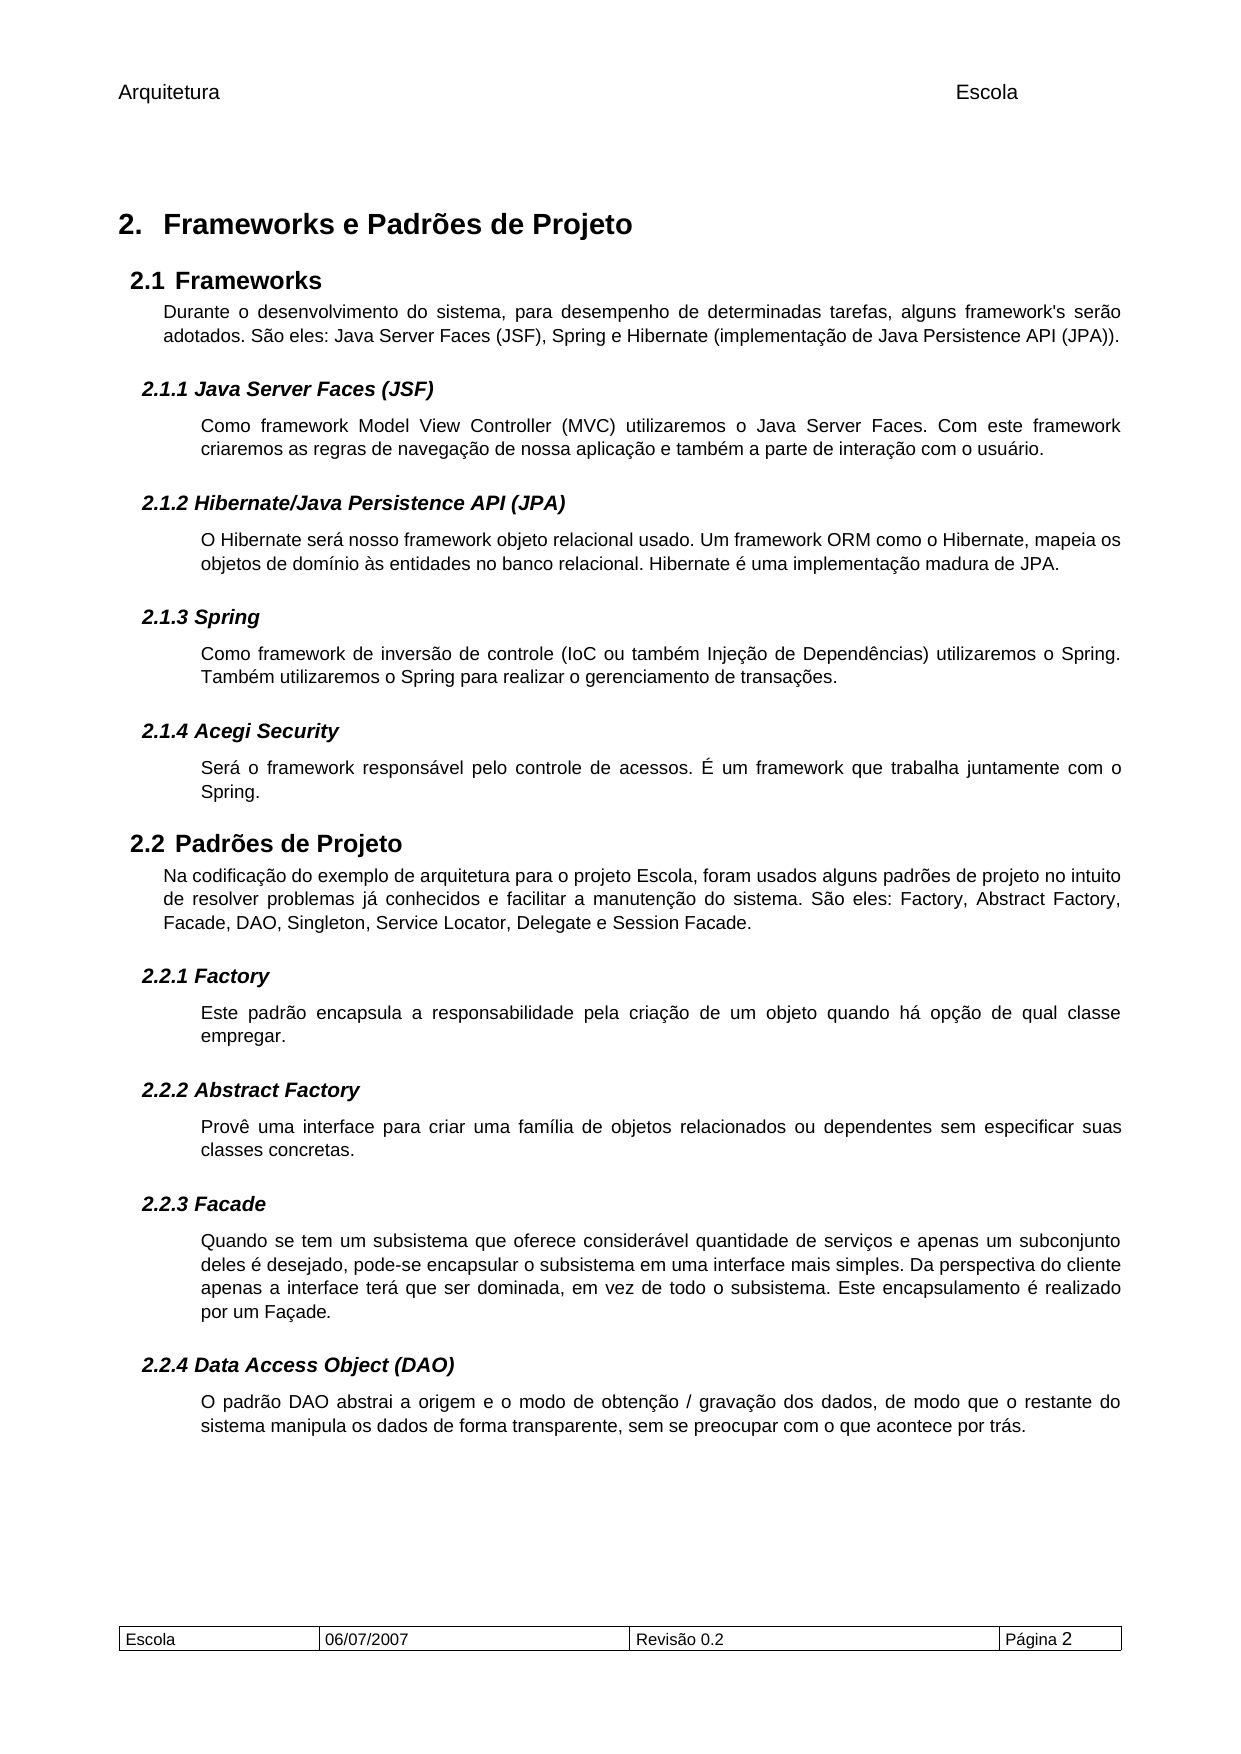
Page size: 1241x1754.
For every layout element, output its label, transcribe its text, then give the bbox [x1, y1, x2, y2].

subtitle Frameworks [130, 270, 1122, 294]
list Provê uma interface para criar uma família de objetos relacionados ou dependentes sem especificar suas classes concretas. [163, 1114, 1122, 1162]
subtitle Spring [118, 605, 1122, 629]
subtitle Acegi Security [118, 719, 1122, 743]
list Durante o desenvolvimento do sistema, para desempenho de determinadas tarefas, alguns framework's serão adotados. São eles: Java Server Faces (JSF), Spring e Hibernate (implementação de Java Persistence API (JPA)). [118, 300, 1122, 347]
subtitle Frameworks e Padrões de Projeto [118, 208, 1122, 241]
subtitle Java Server Faces (JSF) [118, 377, 1122, 401]
list Quando se tem um subsistema que oferece considerável quantidade de serviços e apenas um subconjunto deles é desejado, pode-se encapsular o subsistema em uma interface mais simples. Da perspectiva do cliente apenas a interface terá que ser dominada, em vez de todo o subsistema. Este encapsulamento é realizado por um Façade. [163, 1228, 1122, 1323]
list Na codificação do exemplo de arquitetura para o projeto Escola, foram usados alguns padrões de projeto no intuito de resolver problemas já conhecidos e facilitar a manutenção do sistema. São eles: Factory, Abstract Factory, Facade, DAO, Singleton, Service Locator, Delegate e Session Facade. [118, 863, 1122, 934]
subtitle Facade [118, 1192, 1122, 1216]
subtitle Abstract Factory [118, 1078, 1122, 1102]
list Este padrão encapsula a responsabilidade pela criação de um objeto quando há opção de qual classe empregar. [163, 1000, 1122, 1048]
subtitle Factory [118, 964, 1122, 988]
subtitle Hibernate/Java Persistence API (JPA) [118, 491, 1122, 515]
list Como framework de inversão de controle (IoC ou também Injeção de Dependências) utilizaremos o Spring. Também utilizaremos o Spring para realizar o gerenciamento de transações. [163, 641, 1122, 689]
list Como framework Model View Controller (MVC) utilizaremos o Java Server Faces. Com este framework criaremos as regras de navegação de nossa aplicação e também a parte de interação com o usuário. [163, 413, 1122, 461]
list O padrão DAO abstrai a origem e o modo de obtenção / gravação dos dados, de modo que o restante do sistema manipula os dados de forma transparente, sem se preocupar com o que acontece por trás. [163, 1390, 1122, 1437]
subtitle Padrões de Projeto [130, 833, 1122, 857]
subtitle Data Access Object (DAO) [118, 1354, 1122, 1377]
list Será o framework responsável pelo controle de acessos. É um framework que trabalha juntamente com o Spring. [163, 756, 1122, 803]
list O Hibernate será nosso framework objeto relacional usado. Um framework ORM como o Hibernate, mapeia os objetos de domínio às entidades no banco relacional. Hibernate é uma implementação madura de JPA. [163, 527, 1122, 575]
